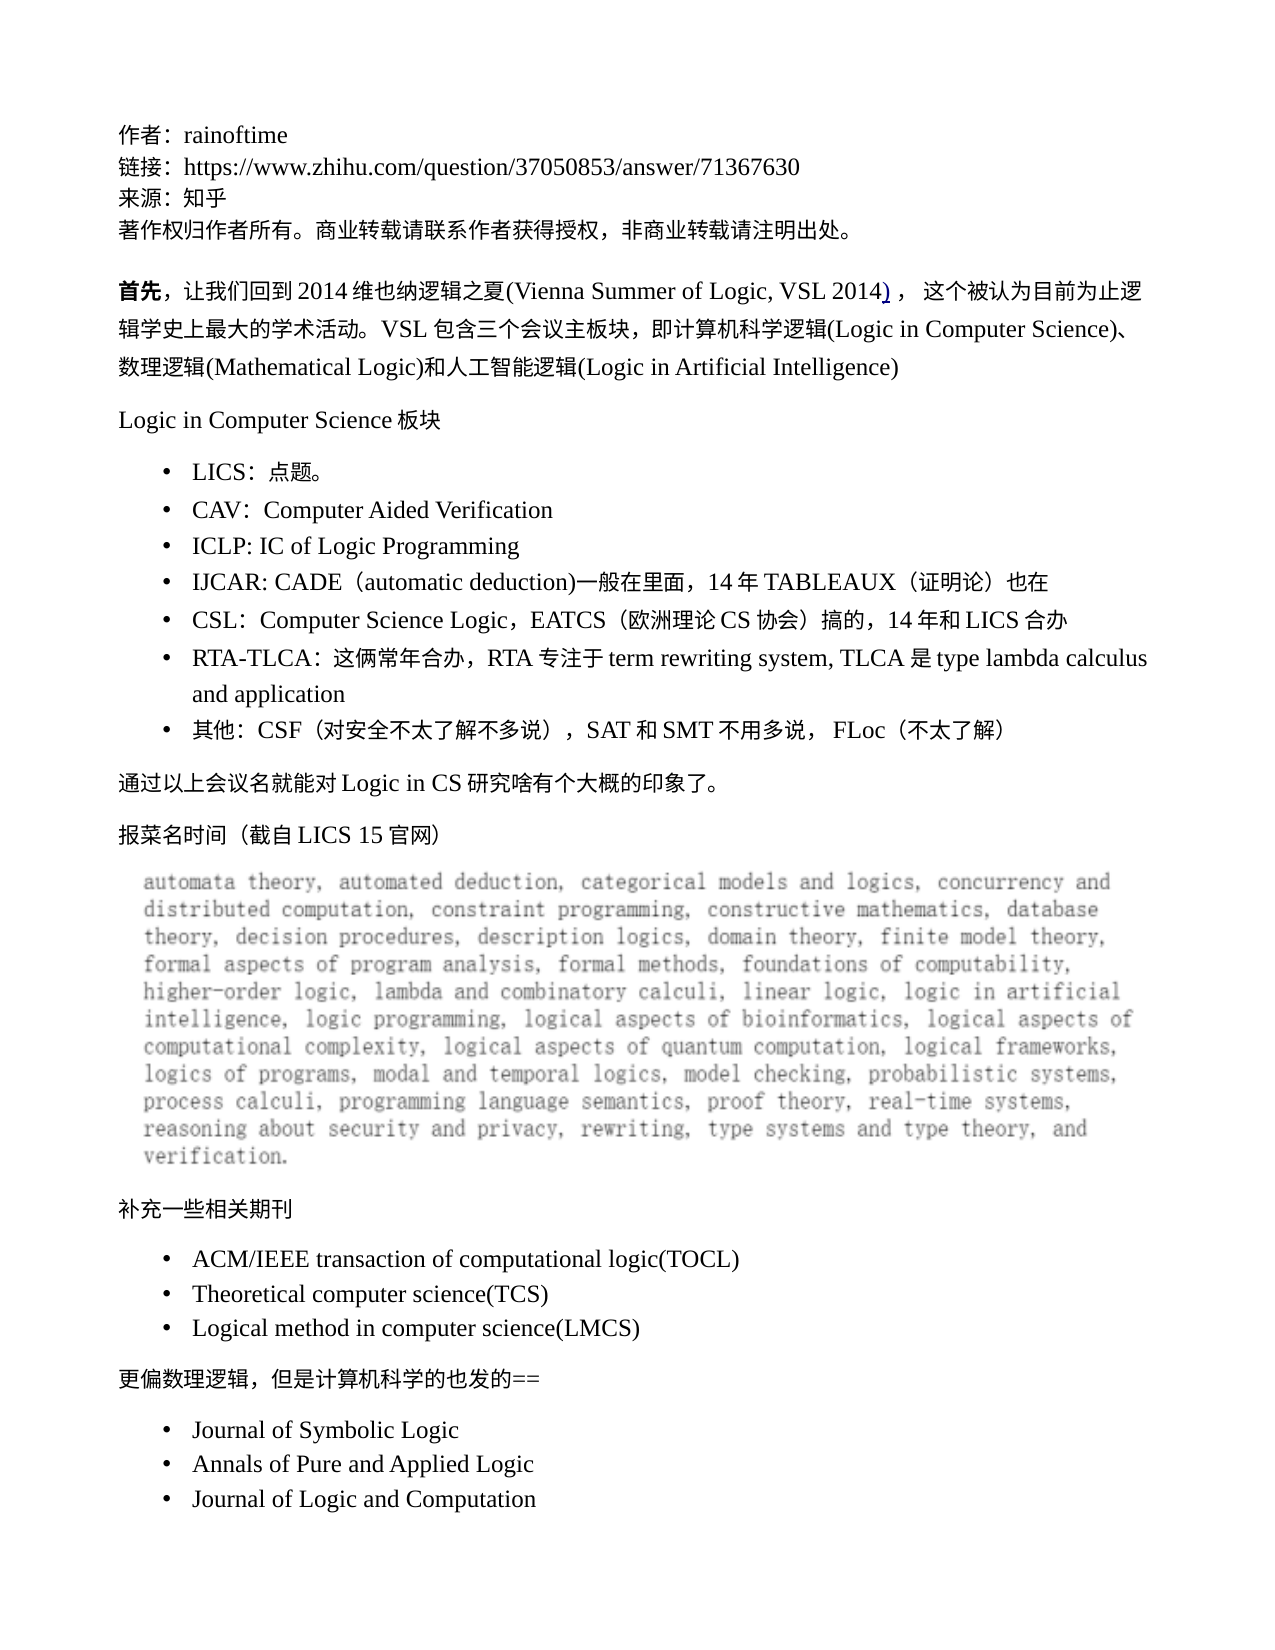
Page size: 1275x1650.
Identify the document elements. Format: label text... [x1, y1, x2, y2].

text 通过以上会议名就能对Logic in CS研究啥有个大概的印象了。 [118, 766, 1157, 797]
list Annals of Pure and Applied Logic [162, 1449, 1157, 1478]
text 首先，让我们回到2014维也纳逻辑之夏(Vienna Summer of Logic, VSL 2014) ， 这个被认为目前为止逻辑学史上最大的学术活动。VSL包含三个会议主板块，即计算机科学逻辑(Logic in Computer Science)、数理逻辑(Mathematical Logic)和人工智能逻辑(Logic in Artificial Intelligence) [118, 274, 1157, 382]
text 报菜名时间（截自LICS 15官网） 补充一些相关期刊 [118, 818, 1157, 1224]
list Journal of Symbolic Logic [162, 1415, 1157, 1444]
list Theoretical computer science(TCS) [162, 1279, 1157, 1308]
text 更偏数理逻辑，但是计算机科学的也发的== [118, 1362, 1157, 1394]
list ICLP: IC of Logic Programming [162, 531, 1157, 560]
picture [118, 855, 1151, 1186]
text Logic in Computer Science板块 [118, 403, 1157, 434]
list IJCAR: CADE（automatic deduction)一般在里面，14年TABLEAUX（证明论）也在 [162, 565, 1157, 597]
list Journal of Logic and Computation [162, 1484, 1157, 1513]
list CSL：Computer Science Logic，EATCS（欧洲理论CS协会）搞的，14年和LICS合办 [162, 603, 1157, 635]
list RTA-TLCA：这俩常年合办，RTA专注于term rewriting system, TLCA是type lambda calculus and application [162, 641, 1157, 707]
list LICS：点题。 [162, 455, 1157, 487]
list ACM/IEEE transaction of computational logic(TOCL) [162, 1244, 1157, 1273]
text 作者：rainoftime 链接：https://www.zhihu.com/question/37050853/answer/71367630 来源：知乎 著作权归作者所有。商业转载请联系作者获得授权，非商业转载请注明出处。 [118, 118, 1157, 245]
list CAV：Computer Aided Verification [162, 493, 1157, 525]
list 其他：CSF（对安全不太了解不多说），SAT和SMT不用多说， FLoc（不太了解） [162, 713, 1157, 745]
list Logical method in computer science(LMCS) [162, 1313, 1157, 1342]
